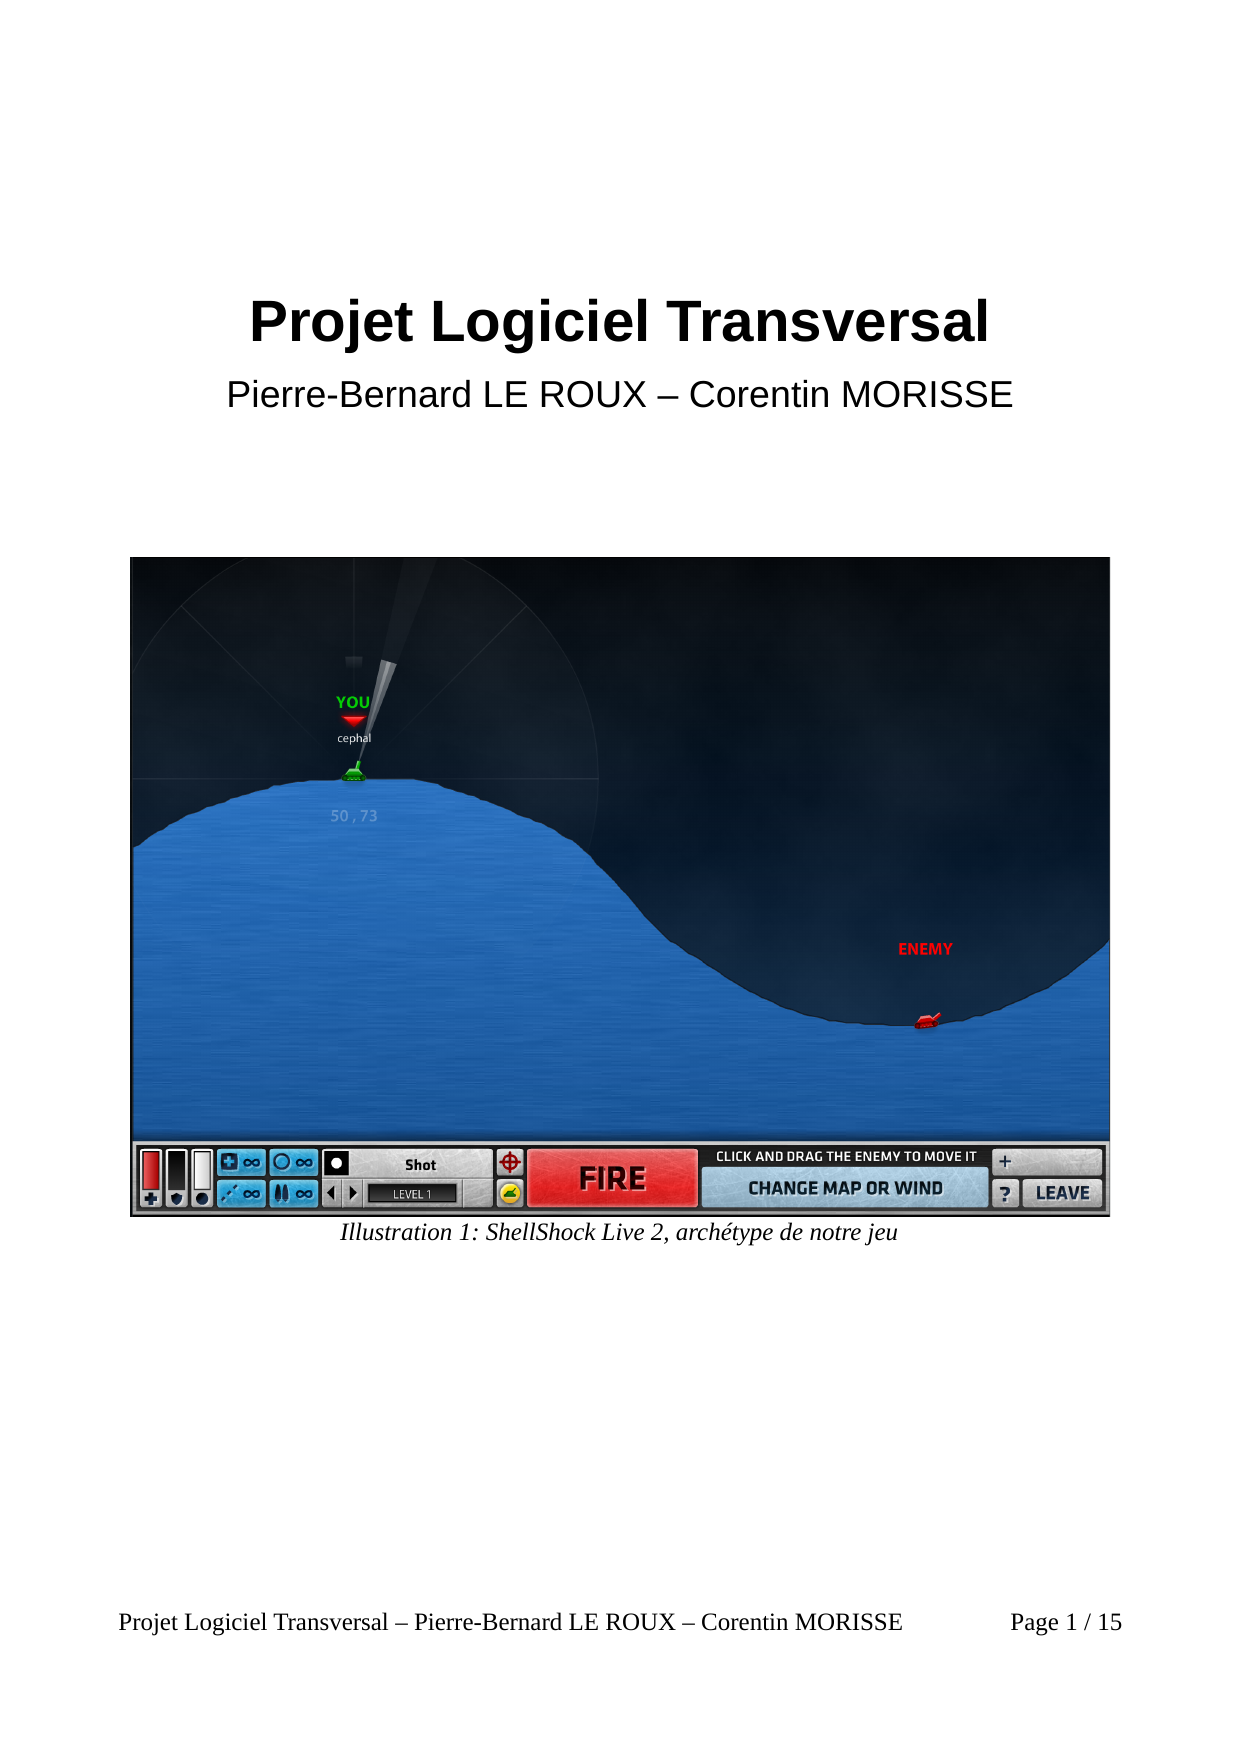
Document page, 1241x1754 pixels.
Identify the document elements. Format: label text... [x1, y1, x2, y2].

picture [130, 557, 1111, 1217]
title Projet Logiciel Transversal [118, 287, 1122, 354]
subtitle Pierre-Bernard LE ROUX – Corentin MORISSE [118, 373, 1122, 416]
text Illustration 1: ShellShock Live 2, archétype de notre jeu [130, 1217, 1110, 1246]
